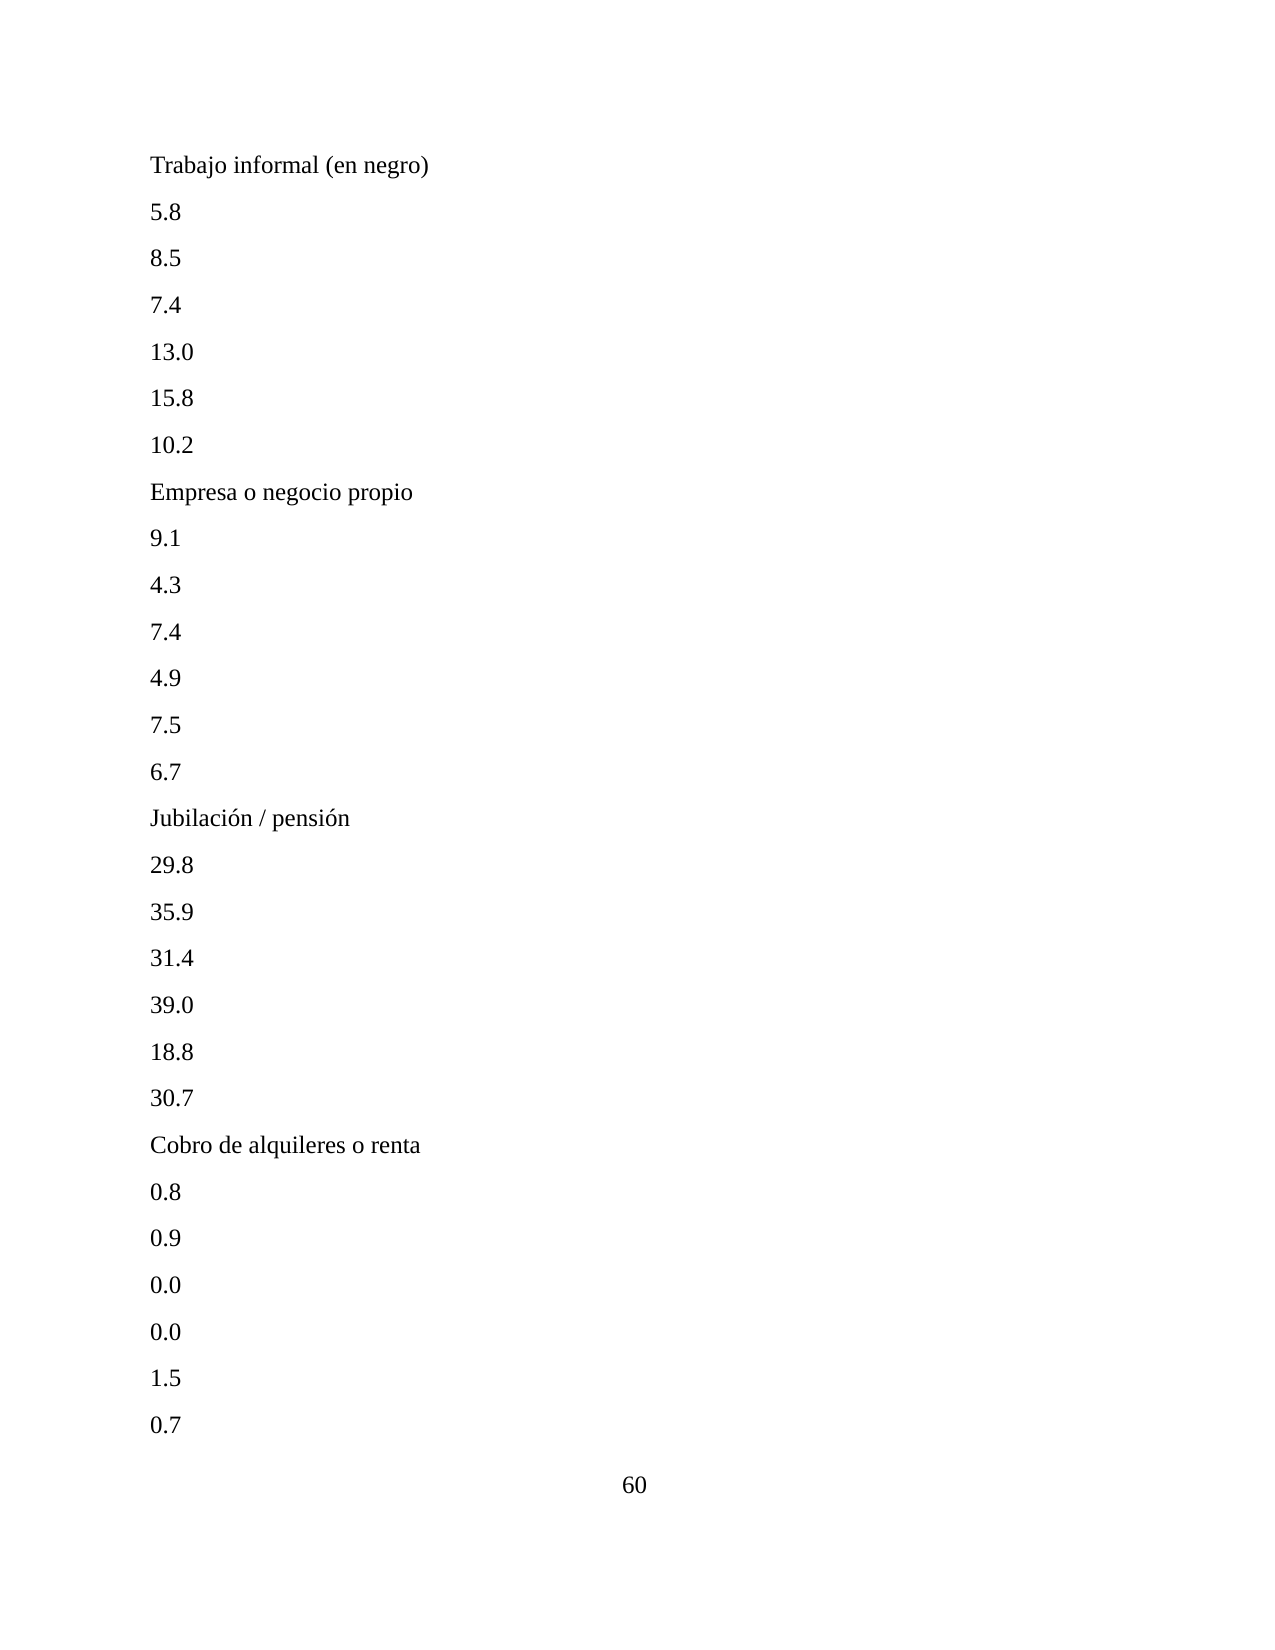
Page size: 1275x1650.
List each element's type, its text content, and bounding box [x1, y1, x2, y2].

text 0.9 [150, 1223, 1125, 1252]
text Jubilación / pensión [150, 803, 1125, 832]
text 0.7 [150, 1410, 1125, 1439]
text 6.7 [150, 757, 1125, 785]
text 1.5 [150, 1363, 1125, 1392]
text 15.8 [150, 383, 1125, 412]
text 10.2 [150, 430, 1125, 459]
text 9.1 [150, 523, 1125, 552]
text 7.5 [150, 710, 1125, 739]
text Empresa o negocio propio [150, 477, 1125, 505]
text Trabajo informal (en negro) [150, 150, 1125, 179]
text 8.5 [150, 243, 1125, 272]
text 31.4 [150, 943, 1125, 972]
text 7.4 [150, 290, 1125, 319]
text 35.9 [150, 897, 1125, 925]
text 13.0 [150, 337, 1125, 365]
text 0.8 [150, 1177, 1125, 1205]
text Cobro de alquileres o renta [150, 1130, 1125, 1159]
text 5.8 [150, 197, 1125, 225]
text 30.7 [150, 1083, 1125, 1112]
text 4.9 [150, 663, 1125, 692]
text 29.8 [150, 850, 1125, 879]
text 0.0 [150, 1317, 1125, 1345]
text 0.0 [150, 1270, 1125, 1299]
text 4.3 [150, 570, 1125, 599]
text 39.0 [150, 990, 1125, 1019]
text 18.8 [150, 1037, 1125, 1065]
text 7.4 [150, 617, 1125, 645]
